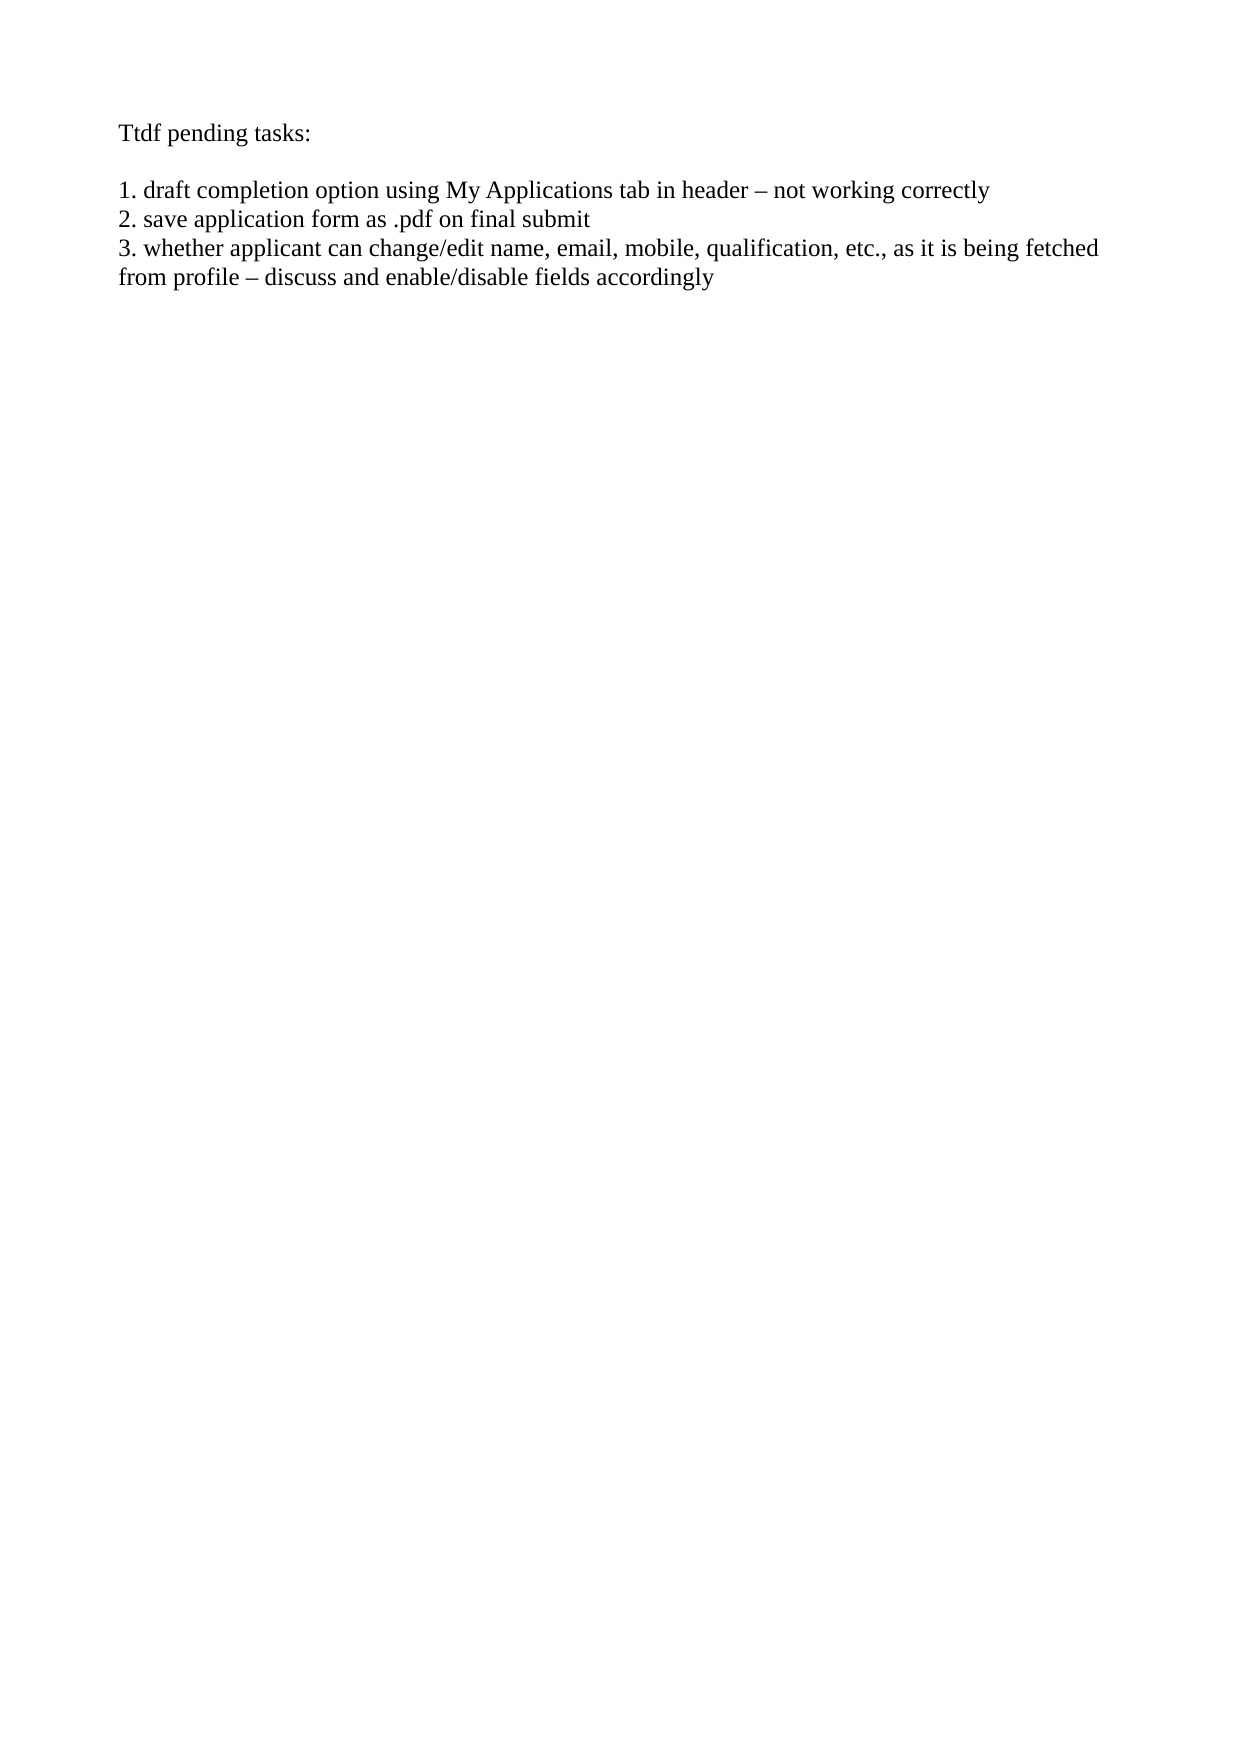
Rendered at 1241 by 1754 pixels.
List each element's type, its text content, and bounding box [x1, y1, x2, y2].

text 1. draft completion option using My Applications tab in header – not working correctly [118, 176, 1122, 204]
text Ttdf pending tasks: [118, 118, 1122, 147]
text 2. save application form as .pdf on final submit [118, 204, 1122, 233]
text 3. whether applicant can change/edit name, email, mobile, qualification, etc., as it is being fetched from profile – discuss and enable/disable fields accordingly [118, 233, 1122, 291]
